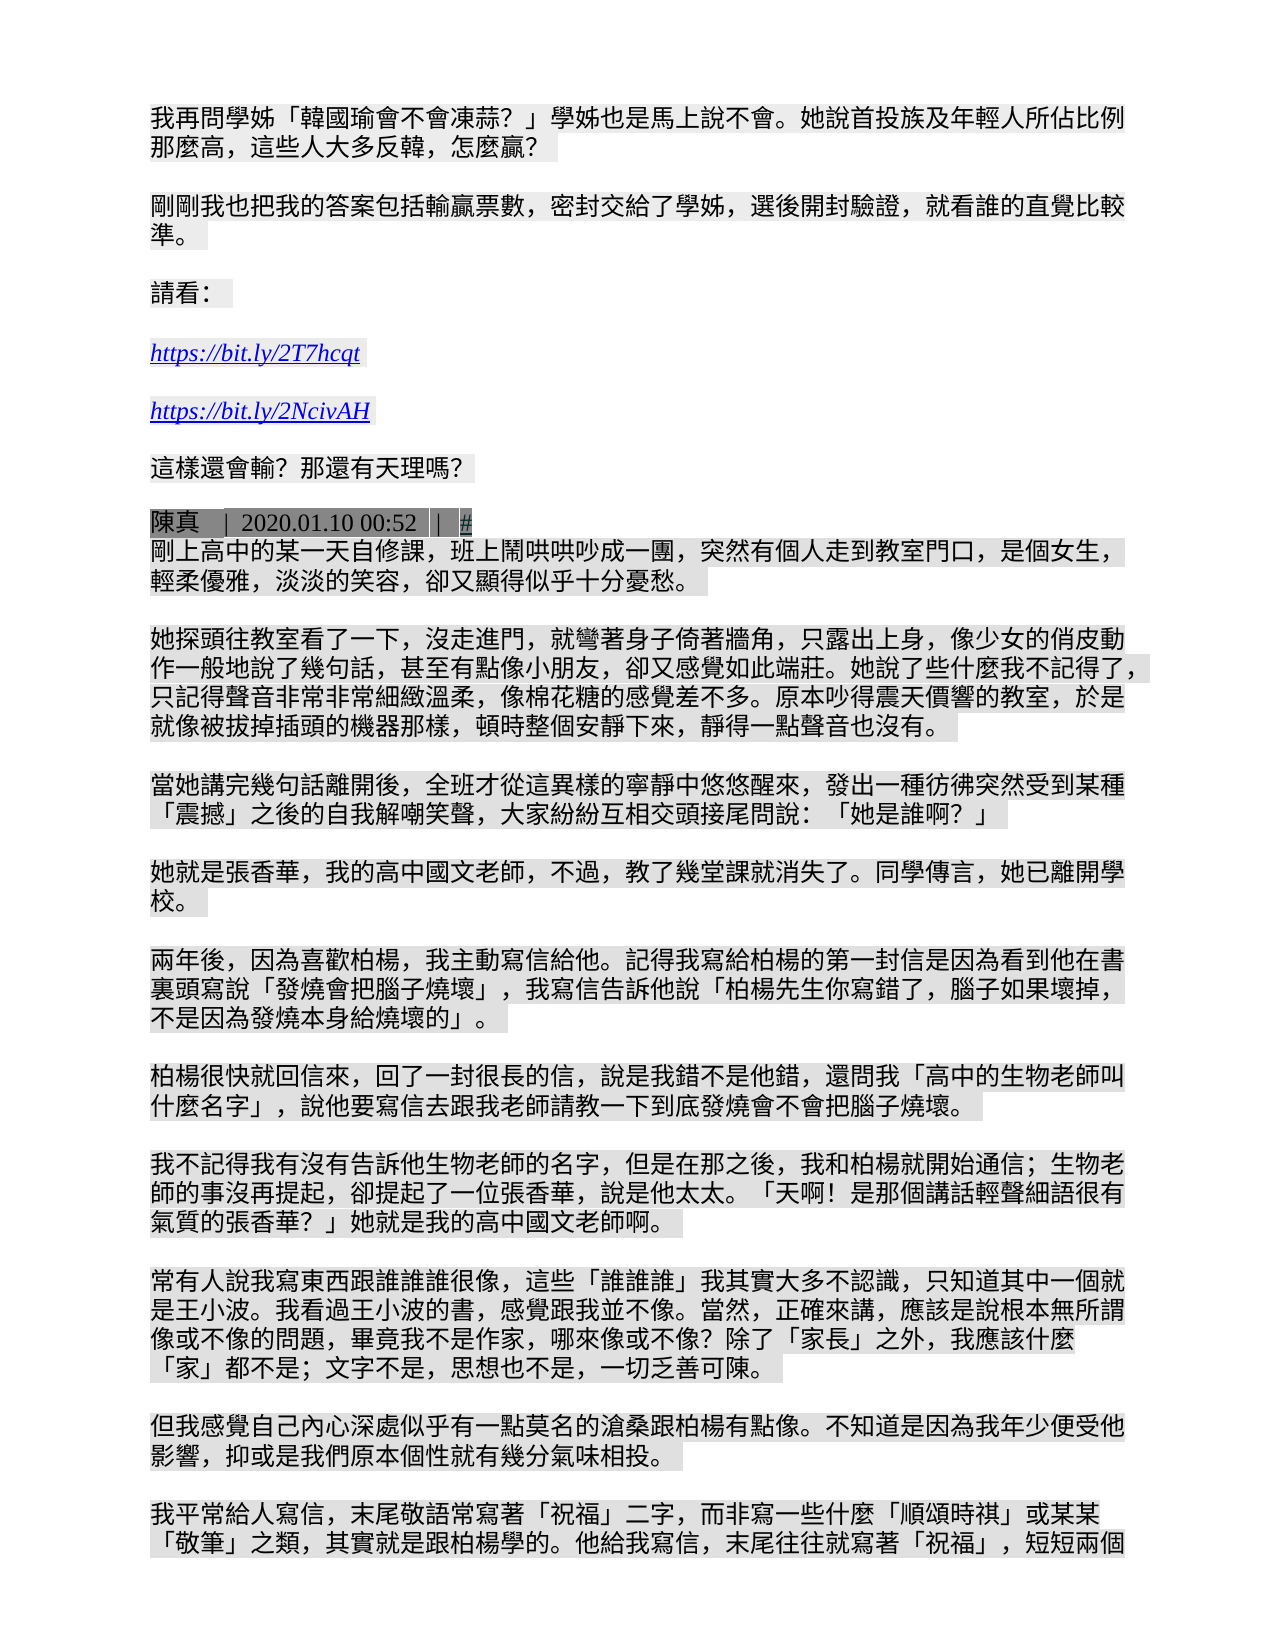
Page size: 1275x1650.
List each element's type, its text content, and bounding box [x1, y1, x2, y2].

text 剛上高中的某一天自修課，班上鬧哄哄吵成一團，突然有個人走到教室門口，是個女生，輕柔優雅，淡淡的笑容，卻又顯得似乎十分憂愁。 她探頭往教室看了一下，沒走進門，就彎著身子倚著牆角，只露出上身，像少女的俏皮動作一般地說了幾句話，甚至有點像小朋友，卻又感覺如此端莊。她說了些什麼我不記得了，只記得聲音非常非常細緻溫柔，像棉花糖的感覺差不多。原本吵得震天價響的教室，於是就像被拔掉插頭的機器那樣，頓時整個安靜下來，靜得一點聲音也沒有。 當她講完幾句話離開後，全班才從這異樣的寧靜中悠悠醒來，發出一種彷彿突然受到某種「震撼」之後的自我解嘲笑聲，大家紛紛互相交頭接尾問說：「她是誰啊？」 她就是張香華，我的高中國文老師，不過，教了幾堂課就消失了。同學傳言，她已離開學校。 兩年後，因為喜歡柏楊，我主動寫信給他。記得我寫給柏楊的第一封信是因為看到他在書裏頭寫說「發燒會把腦子燒壞」，我寫信告訴他說「柏楊先生你寫錯了，腦子如果壞掉，不是因為發燒本身給燒壞的」。 柏楊很快就回信來，回了一封很長的信，說是我錯不是他錯，還問我「高中的生物老師叫什麼名字」，說他要寫信去跟我老師請教一下到底發燒會不會把腦子燒壞。 我不記得我有沒有告訴他生物老師的名字，但是在那之後，我和柏楊就開始通信；生物老師的事沒再提起，卻提起了一位張香華，說是他太太。「天啊！是那個講話輕聲細語很有氣質的張香華？」她就是我的高中國文老師啊。 常有人說我寫東西跟誰誰誰很像，這些「誰誰誰」我其實大多不認識，只知道其中一個就是王小波。我看過王小波的書，感覺跟我並不像。當然，正確來講，應該是說根本無所謂像或不像的問題，畢竟我不是作家，哪來像或不像？除了「家長」之外，我應該什麼「家」都不是；文字不是，思想也不是，一切乏善可陳。 但我感覺自己內心深處似乎有一點莫名的滄桑跟柏楊有點像。不知道是因為我年少便受他影響，抑或是我們原本個性就有幾分氣味相投。 我平常給人寫信，末尾敬語常寫著「祝福」二字，而非寫一些什麼「順頌時祺」或某某「敬筆」之類，其實就是跟柏楊學的。他給我寫信，末尾往往就寫著「祝福」，短短兩個字，卻感覺很溫情，很動人。 1997年我即將出國念書時，柏楊寄了一張卡片來。這回不是寫「祝福」，而是寫著「祝福化為風帆，一路平安」。 這些私人回憶，對別人而言瑣碎而毫無意義，但我能活多久，就會記著多久。因為，恰恰是這樣一些記憶，讓我願意活下來。對於這些微不足道的私人往事，套句柏楊曾經寫給我的信中的一句話，我「一世不忘」。 [150, 538, 1125, 1558]
text 陳真 | 2020.01.10 00:52 | # [150, 508, 1125, 538]
text 我問小韓粉「韓國瑜會不會凍蒜」？沒想到小韓粉立即說「不會！」我很訝異，問她為何不會？她說「民進黨會作弊」。我問學姊說：「是妳教她的嗎？她怎麼對民進黨這麼內行，居然還知道什麼選舉作弊？」學姊否認，說她沒有教小孩這些。總之，童言童語不知道是從哪學來的。 我再問學姊「韓國瑜會不會凍蒜？」學姊也是馬上說不會。她說首投族及年輕人所佔比例那麼高，這些人大多反韓，怎麼贏？ 剛剛我也把我的答案包括輸贏票數，密封交給了學姊，選後開封驗證，就看誰的直覺比較準。 請看： https://bit.ly/2T7hcqt https://bit.ly/2NcivAH 這樣還會輸？那還有天理嗎？ [150, 75, 1125, 483]
